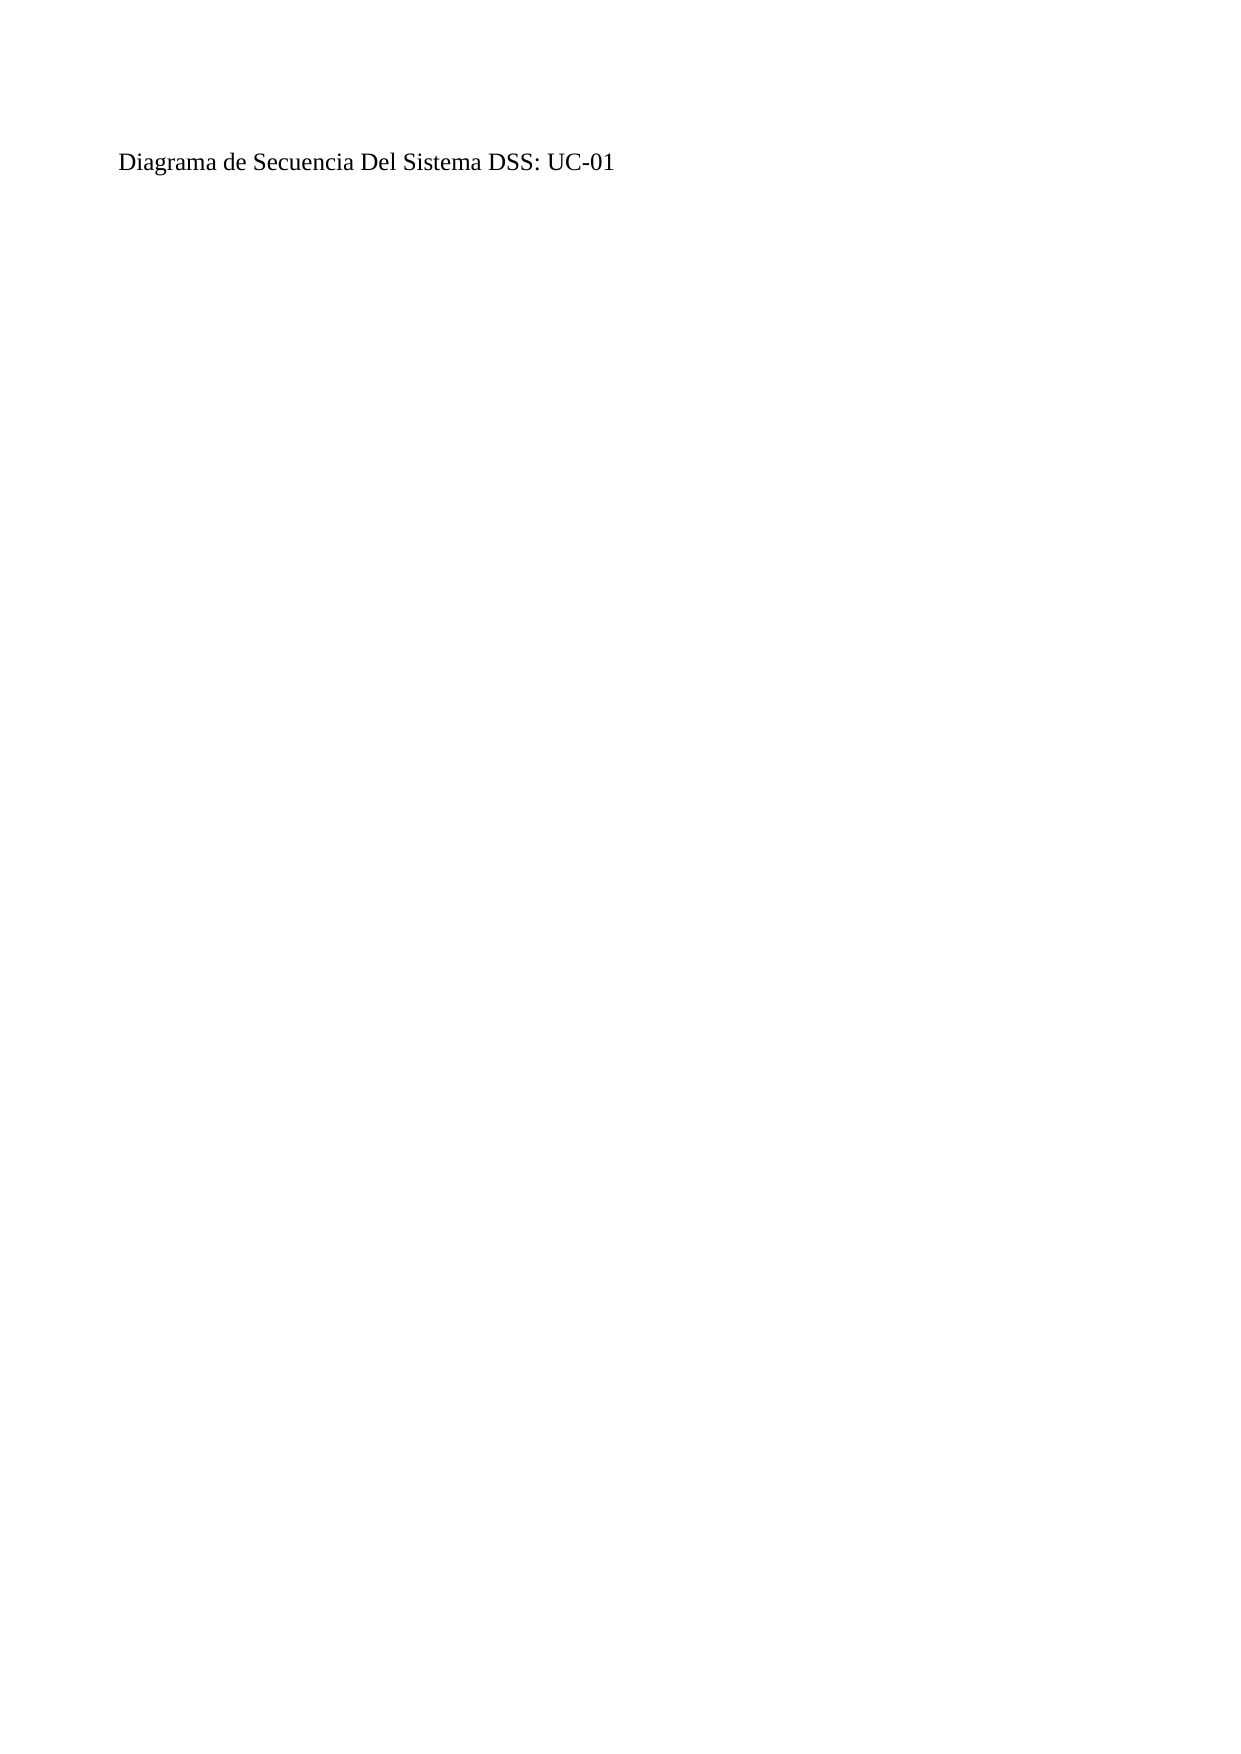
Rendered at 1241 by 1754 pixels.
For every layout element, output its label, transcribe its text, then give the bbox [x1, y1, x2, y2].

text Diagrama de Secuencia Del Sistema DSS: UC-01 [118, 147, 1122, 176]
